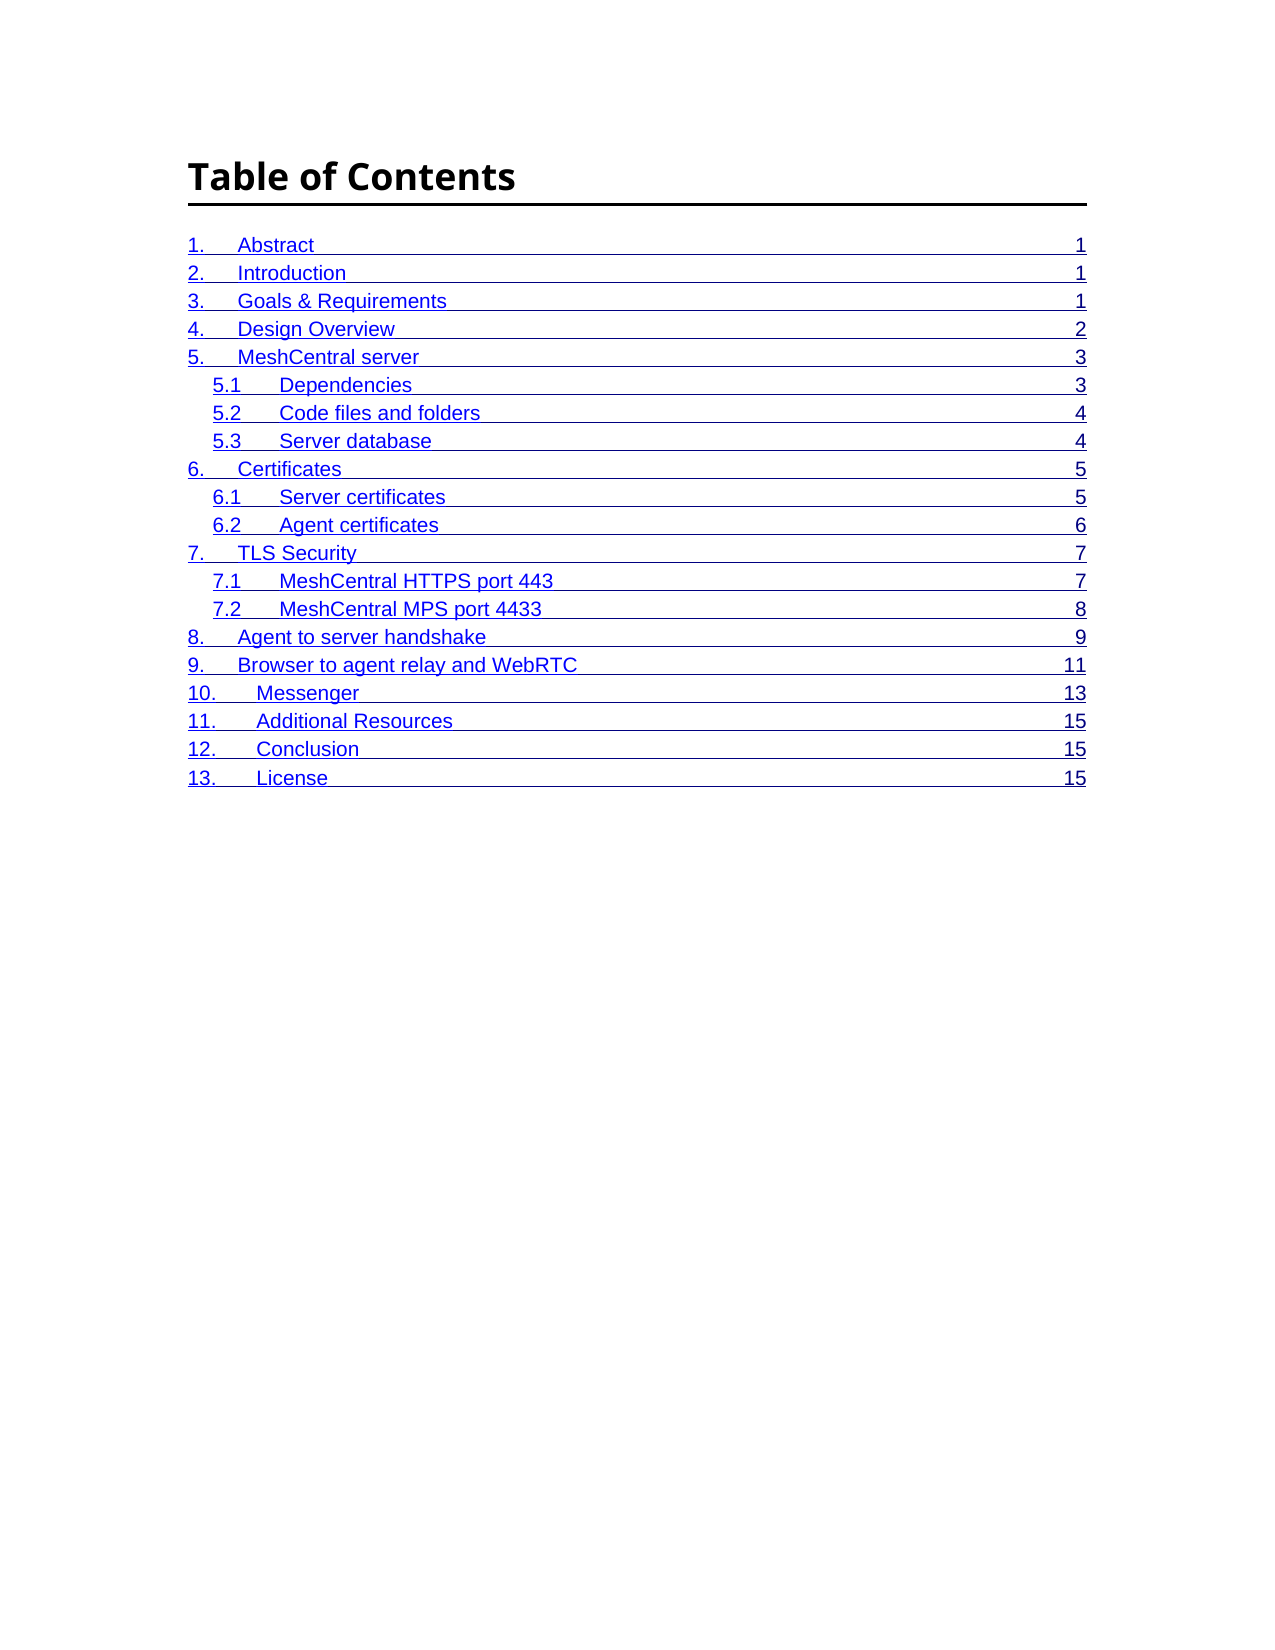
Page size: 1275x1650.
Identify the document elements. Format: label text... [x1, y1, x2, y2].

text 1. Abstract 1 [187, 230, 1087, 254]
text Table of Contents [187, 150, 1087, 206]
text 6.1 Server certificates 5 [212, 482, 1087, 506]
text 4. Design Overview 2 [187, 314, 1087, 338]
text 8. Agent to server handshake 9 [187, 622, 1087, 646]
text 10. Messenger 13 [187, 678, 1087, 707]
text 13. License 15 [187, 763, 1087, 791]
text 7.2 MeshCentral MPS port 4433 8 [212, 594, 1087, 618]
text 11. Additional Resources 15 [187, 707, 1087, 734]
text 6. Certificates 5 [187, 454, 1087, 478]
text 7.1 MeshCentral HTTPS port 443 7 [212, 566, 1087, 590]
text 9. Browser to agent relay and WebRTC 11 [187, 651, 1087, 678]
text 2. Introduction 1 [187, 258, 1087, 282]
text [187, 647, 1087, 651]
text 5.1 Dependencies 3 [212, 370, 1087, 394]
text 5. MeshCentral server 3 [187, 342, 1087, 366]
text 6.2 Agent certificates 6 [212, 510, 1087, 534]
text 3. Goals & Requirements 1 [187, 286, 1087, 310]
text 12. Conclusion 15 [187, 734, 1087, 763]
text 5.2 Code files and folders 4 [212, 398, 1087, 422]
text 7. TLS Security 7 [187, 538, 1087, 562]
text 5.3 Server database 4 [212, 426, 1087, 450]
